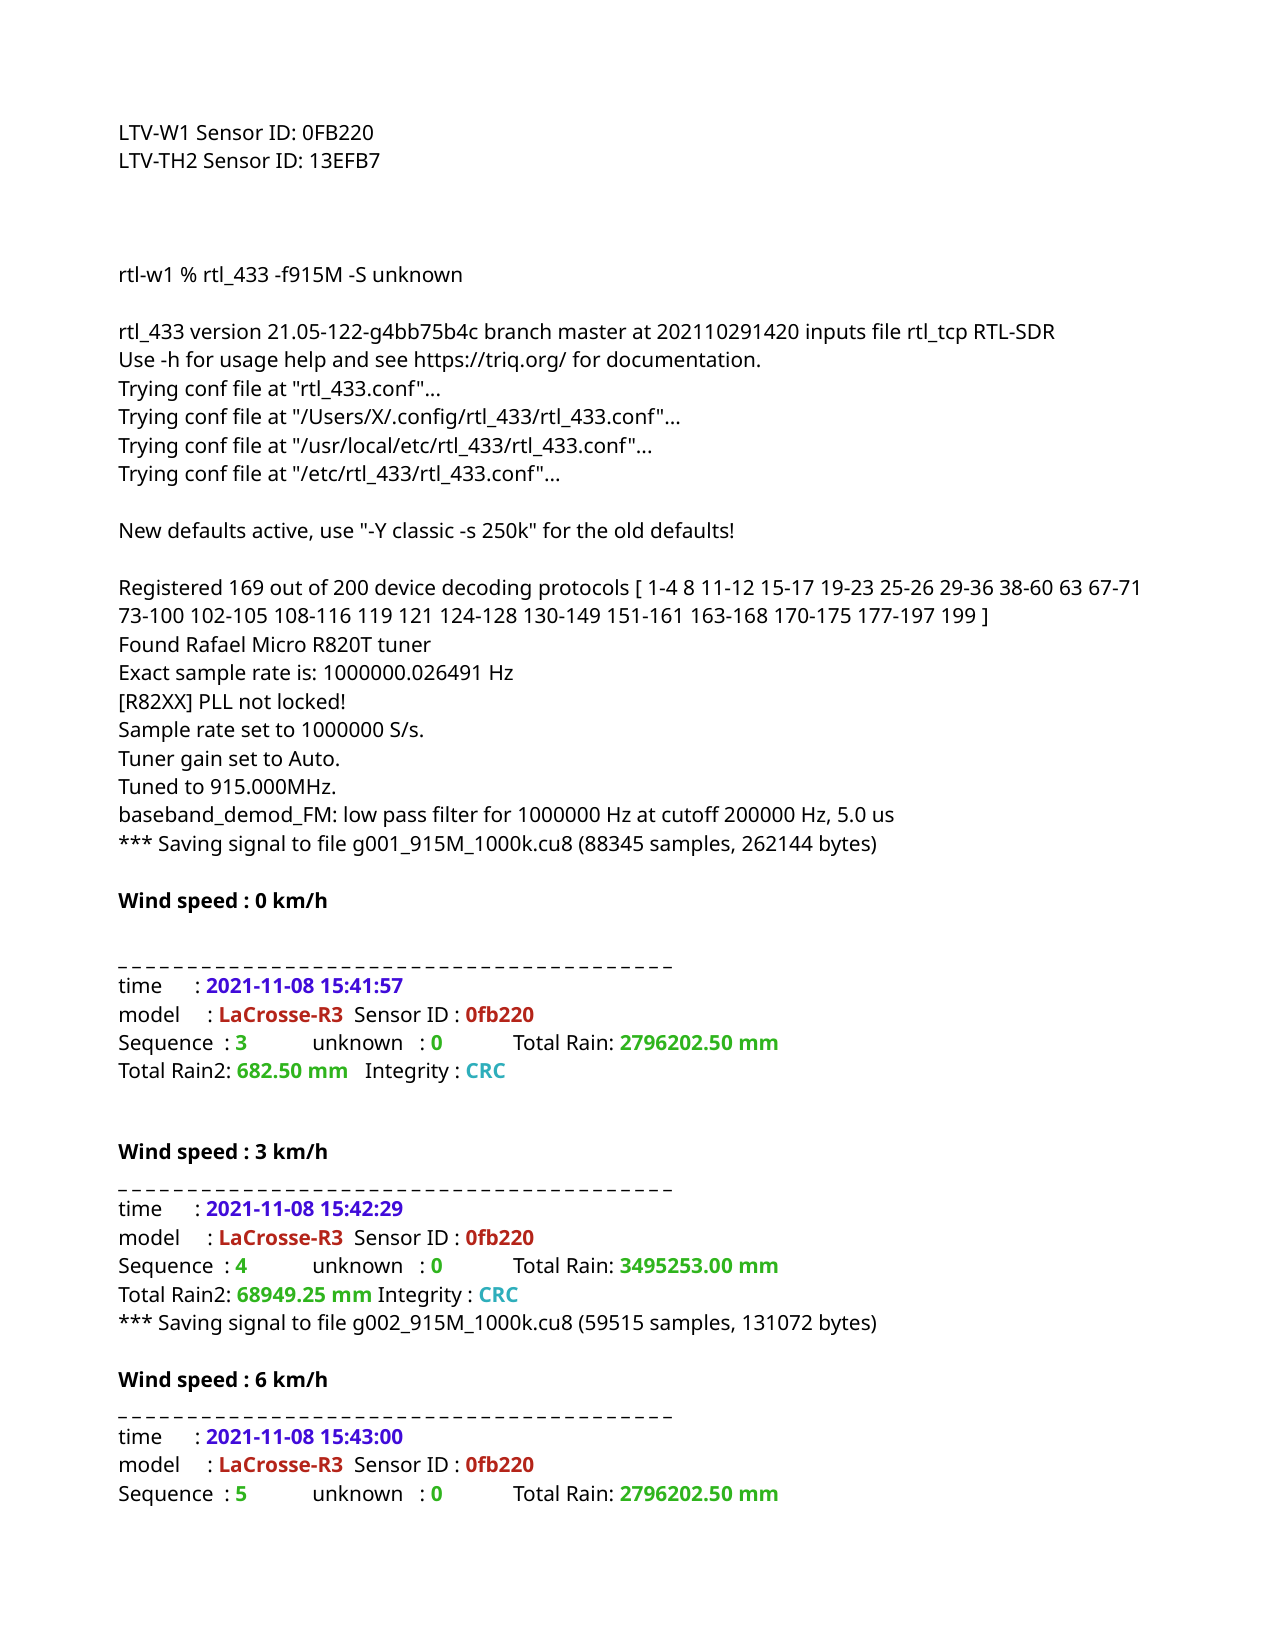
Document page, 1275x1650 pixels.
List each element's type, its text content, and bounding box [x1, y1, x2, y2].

text rtl-w1 % rtl_433 -f915M -S unknown [118, 260, 1157, 289]
text Registered 169 out of 200 device decoding protocols [ 1-4 8 11-12 15-17 19-23 25-26 29-36 38-60 63 67-71 73-100 102-105 108-116 119 121 124-128 130-149 151-161 163-168 170-175 177-197 199 ] [118, 573, 1157, 630]
text rtl_433 version 21.05-122-g4bb75b4c branch master at 202110291420 inputs file rtl_tcp RTL-SDR [118, 317, 1157, 346]
text LTV-TH2 Sensor ID: 13EFB7 [118, 147, 1157, 175]
text Trying conf file at "/usr/local/etc/rtl_433/rtl_433.conf"... [118, 431, 1157, 459]
text *** Saving signal to file g001_915M_1000k.cu8 (88345 samples, 262144 bytes) [118, 829, 1157, 857]
text Use -h for usage help and see https://triq.org/ for documentation. [118, 346, 1157, 374]
text LTV-W1 Sensor ID: 0FB220 [118, 118, 1157, 147]
text model : LaCrosse-R3 Sensor ID : 0fb220 [118, 1000, 1157, 1028]
text Trying conf file at "/etc/rtl_433/rtl_433.conf"... [118, 459, 1157, 488]
text time : 2021-11-08 15:41:57 [118, 971, 1157, 1000]
text Total Rain2: 682.50 mm Integrity : CRC [118, 1057, 1157, 1085]
text model : LaCrosse-R3 Sensor ID : 0fb220 [118, 1450, 1157, 1479]
text Sample rate set to 1000000 S/s. [118, 715, 1157, 744]
text time : 2021-11-08 15:43:00 [118, 1422, 1157, 1450]
text baseband_demod_FM: low pass filter for 1000000 Hz at cutoff 200000 Hz, 5.0 us [118, 801, 1157, 829]
text Exact sample rate is: 1000000.026491 Hz [118, 658, 1157, 687]
text model : LaCrosse-R3 Sensor ID : 0fb220 [118, 1223, 1157, 1251]
text New defaults active, use "-Y classic -s 250k" for the old defaults! [118, 516, 1157, 545]
text Wind speed : 3 km/h [118, 1137, 1157, 1166]
text Sequence : 4 unknown : 0 Total Rain: 3495253.00 mm [118, 1251, 1157, 1280]
text time : 2021-11-08 15:42:29 [118, 1194, 1157, 1223]
text _ _ _ _ _ _ _ _ _ _ _ _ _ _ _ _ _ _ _ _ _ _ _ _ _ _ _ _ _ _ _ _ _ _ _ _ _ _ _ _ [118, 1393, 1157, 1422]
text Tuner gain set to Auto. [118, 744, 1157, 772]
text Tuned to 915.000MHz. [118, 772, 1157, 801]
text Sequence : 5 unknown : 0 Total Rain: 2796202.50 mm [118, 1479, 1157, 1507]
text _ _ _ _ _ _ _ _ _ _ _ _ _ _ _ _ _ _ _ _ _ _ _ _ _ _ _ _ _ _ _ _ _ _ _ _ _ _ _ _ [118, 943, 1157, 971]
text Wind speed : 6 km/h [118, 1365, 1157, 1393]
text Total Rain2: 68949.25 mm Integrity : CRC [118, 1280, 1157, 1308]
text Found Rafael Micro R820T tuner [118, 630, 1157, 658]
text Wind speed : 0 km/h [118, 886, 1157, 914]
text [R82XX] PLL not locked! [118, 687, 1157, 715]
text Sequence : 3 unknown : 0 Total Rain: 2796202.50 mm [118, 1028, 1157, 1057]
text Trying conf file at "rtl_433.conf"... [118, 374, 1157, 402]
text _ _ _ _ _ _ _ _ _ _ _ _ _ _ _ _ _ _ _ _ _ _ _ _ _ _ _ _ _ _ _ _ _ _ _ _ _ _ _ _ [118, 1166, 1157, 1194]
text *** Saving signal to file g002_915M_1000k.cu8 (59515 samples, 131072 bytes) [118, 1308, 1157, 1337]
text Trying conf file at "/Users/X/.config/rtl_433/rtl_433.conf"... [118, 402, 1157, 431]
